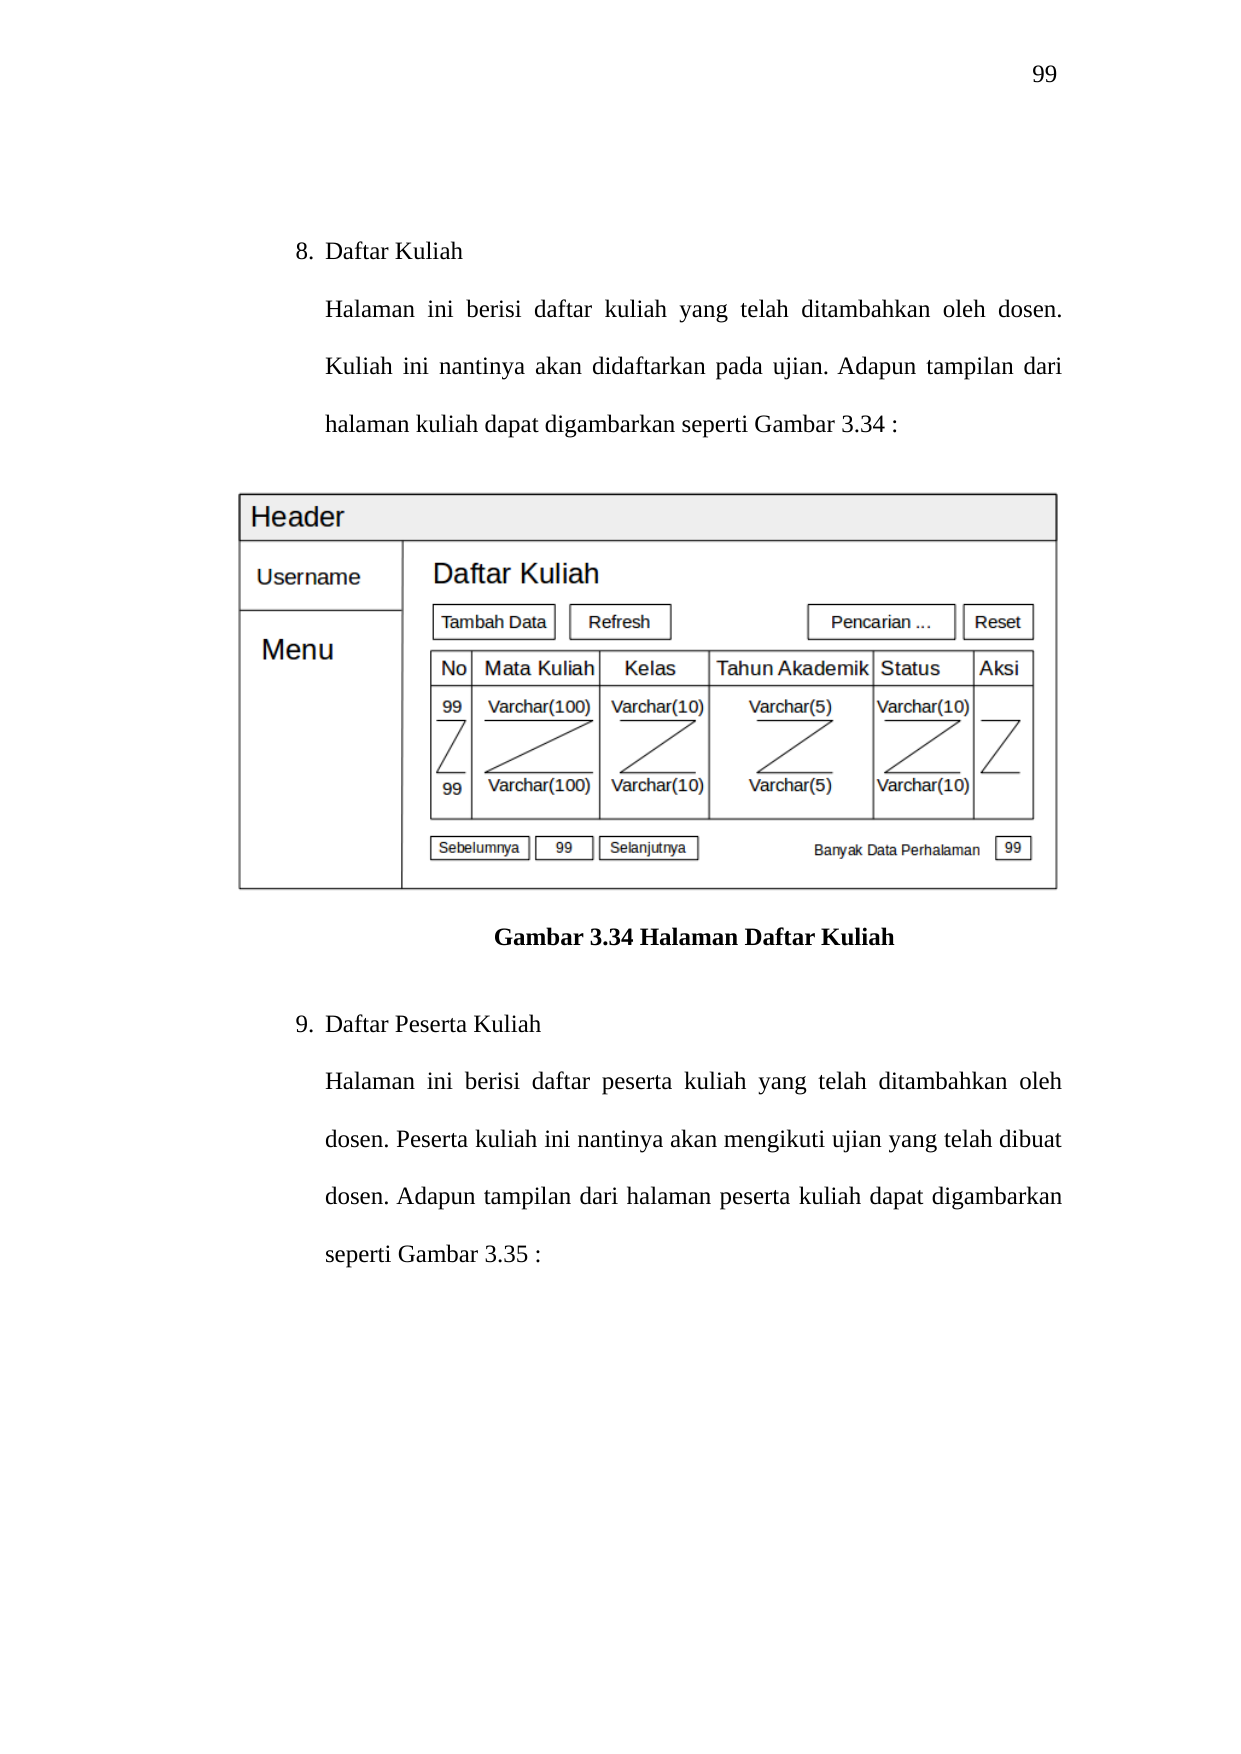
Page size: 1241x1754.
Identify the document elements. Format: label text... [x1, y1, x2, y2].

list [295, 466, 1063, 488]
list Halaman ini berisi daftar peserta kuliah yang telah ditambahkan oleh dosen. Peserta kuliah ini nantinya akan mengikuti ujian yang telah dibuat dosen. Adapun tampilan dari halaman peserta kuliah dapat digambarkan seperti Gambar 3.35 : [295, 1066, 1063, 1267]
list Daftar Peserta Kuliah [295, 1009, 1063, 1037]
list Gambar 3.34 Halaman Daftar Kuliah [295, 894, 1063, 951]
picture [236, 488, 1064, 894]
list Halaman ini berisi daftar kuliah yang telah ditambahkan oleh dosen. Kuliah ini nantinya akan didaftarkan pada ujian. Adapun tampilan dari halaman kuliah dapat digambarkan seperti Gambar 3.34 : [295, 294, 1063, 437]
list Daftar Kuliah [295, 236, 1063, 265]
